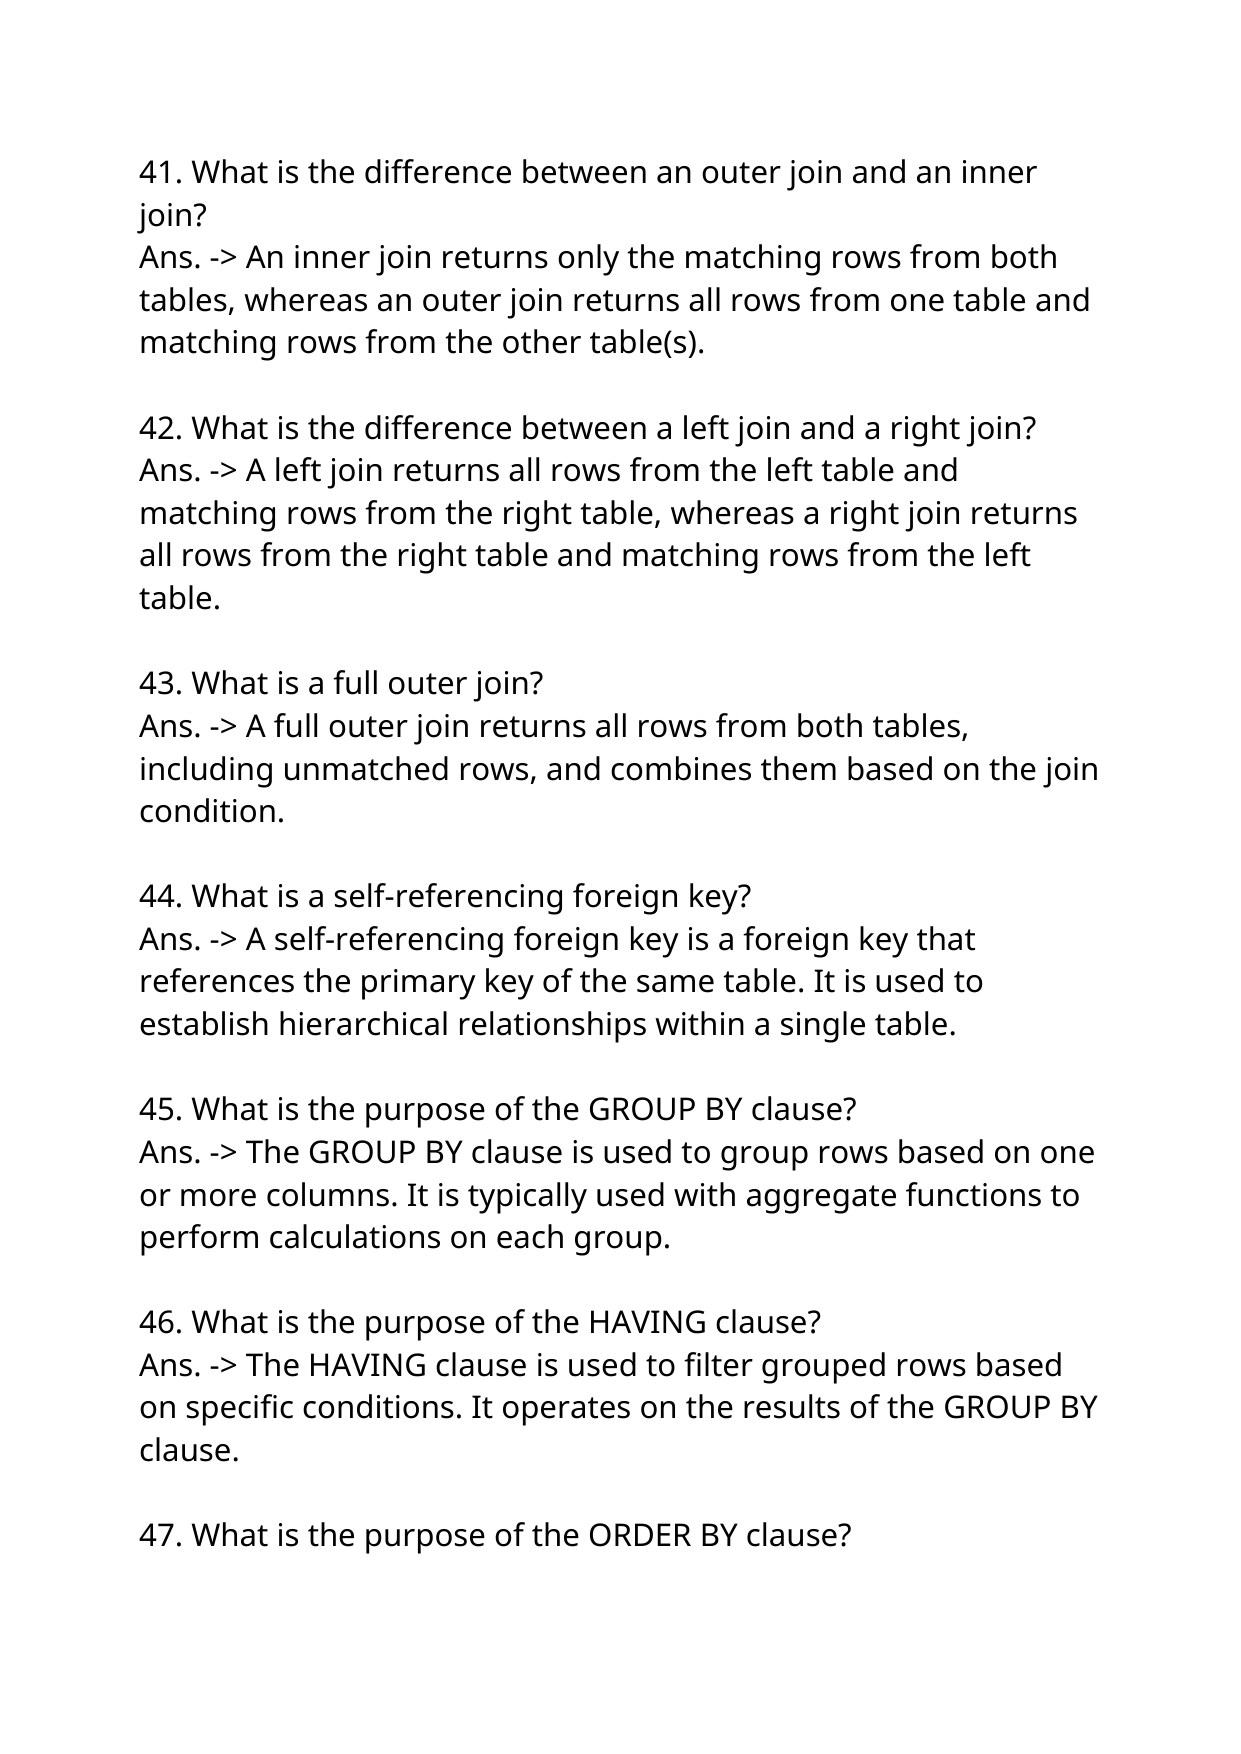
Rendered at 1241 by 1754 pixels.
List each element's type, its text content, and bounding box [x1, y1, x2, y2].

text Ans. -> A full outer join returns all rows from both tables, including unmatched rows, and combines them based on the join condition. [139, 704, 1101, 832]
text 46. What is the purpose of the HAVING clause? [139, 1300, 1101, 1343]
text 47. What is the purpose of the ORDER BY clause? [139, 1513, 1101, 1556]
text 42. What is the difference between a left join and a right join? [139, 406, 1101, 448]
text Ans. -> An inner join returns only the matching rows from both tables, whereas an outer join returns all rows from one table and matching rows from the other table(s). [139, 235, 1101, 363]
text 45. What is the purpose of the GROUP BY clause? [139, 1087, 1101, 1130]
text Ans. -> The GROUP BY clause is used to group rows based on one or more columns. It is typically used with aggregate functions to perform calculations on each group. [139, 1130, 1101, 1258]
text Ans. -> A left join returns all rows from the left table and matching rows from the right table, whereas a right join returns all rows from the right table and matching rows from the left table. [139, 448, 1101, 619]
text 44. What is a self-referencing foreign key? [139, 874, 1101, 917]
text Ans. -> A self-referencing foreign key is a foreign key that references the primary key of the same table. It is used to establish hierarchical relationships within a single table. [139, 917, 1101, 1045]
text 41. What is the difference between an outer join and an inner join? [139, 150, 1101, 235]
text 43. What is a full outer join? [139, 661, 1101, 704]
text Ans. -> The HAVING clause is used to filter grouped rows based on specific conditions. It operates on the results of the GROUP BY clause. [139, 1343, 1101, 1471]
